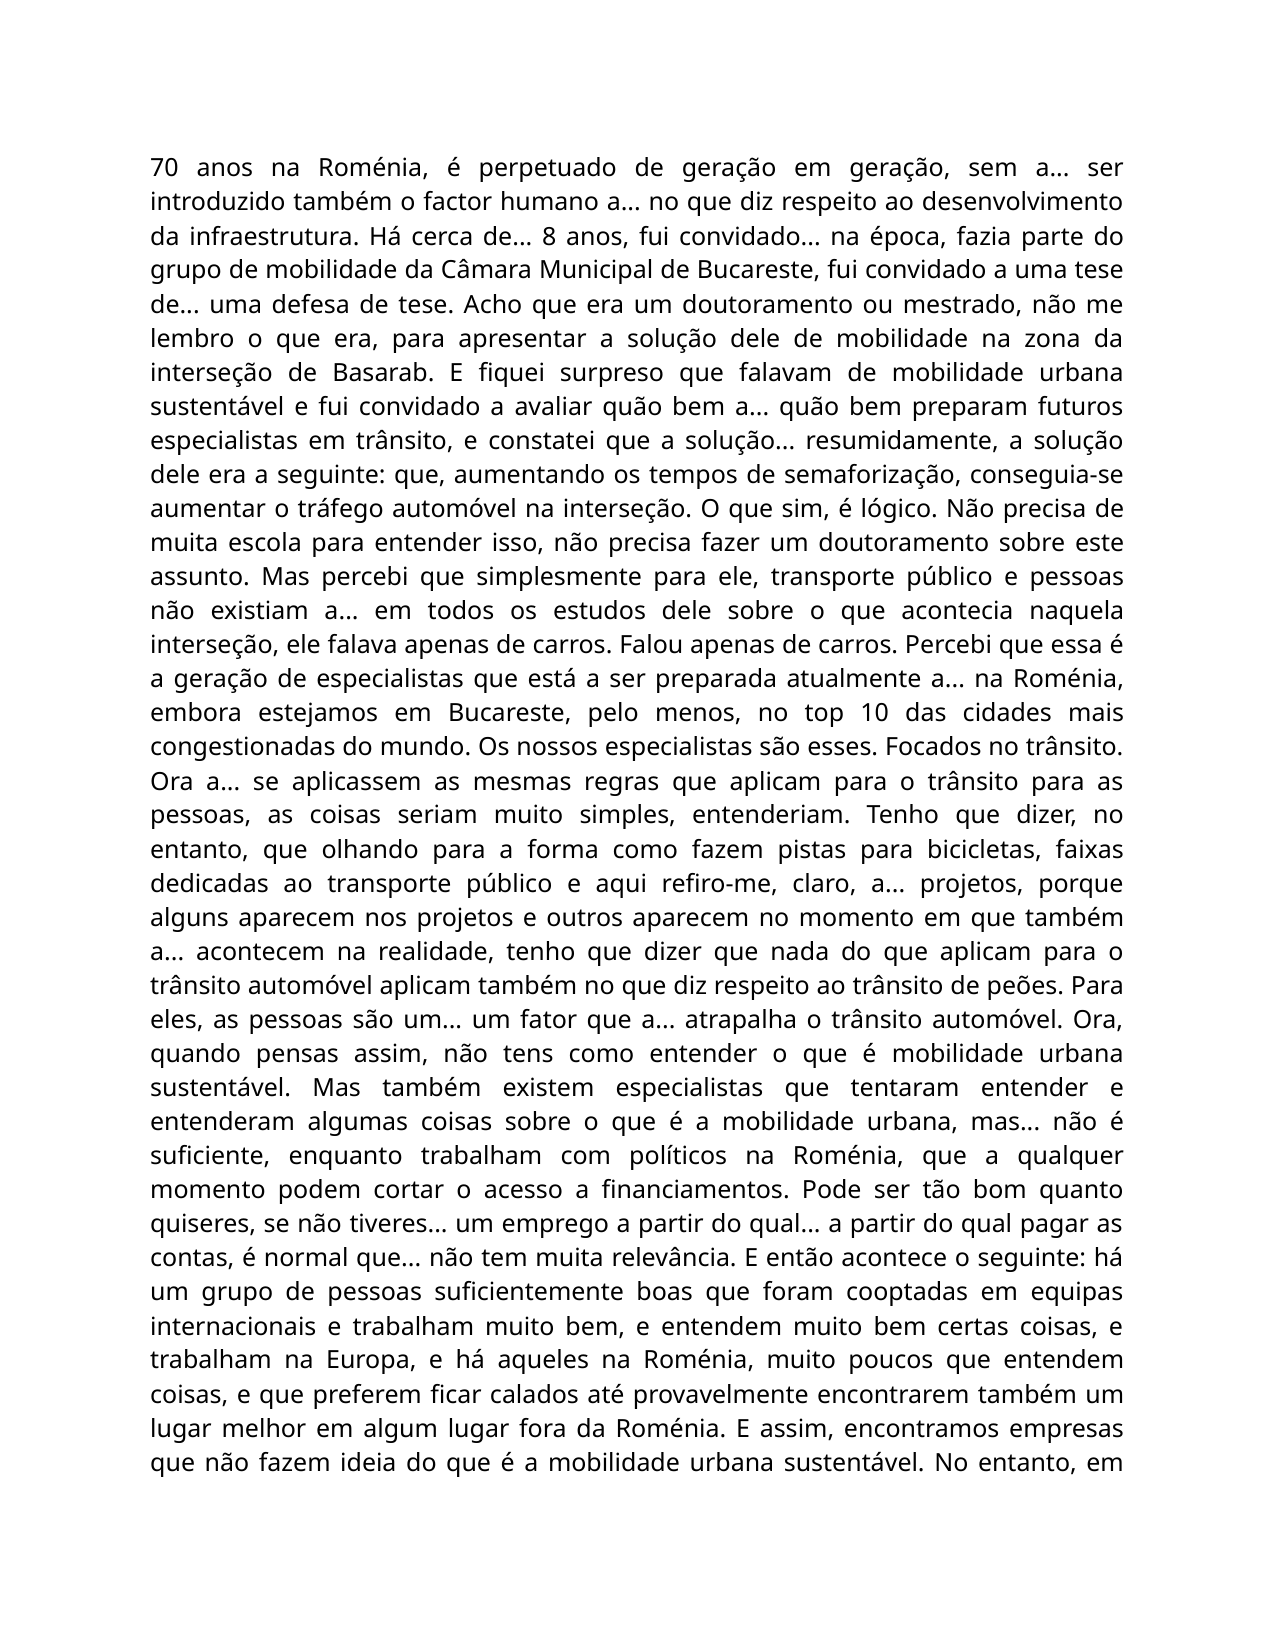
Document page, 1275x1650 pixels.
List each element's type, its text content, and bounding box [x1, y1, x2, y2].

text 70 anos na Roménia, é perpetuado de geração em geração, sem a... ser introduzido também o factor humano a... no que diz respeito ao desenvolvimento da infraestrutura. Há cerca de... 8 anos, fui convidado... na época, fazia parte do grupo de mobilidade da Câmara Municipal de Bucareste, fui convidado a uma tese de... uma defesa de tese. Acho que era um doutoramento ou mestrado, não me lembro o que era, para apresentar a solução dele de mobilidade na zona da interseção de Basarab. E fiquei surpreso que falavam de mobilidade urbana sustentável e fui convidado a avaliar quão bem a... quão bem preparam futuros especialistas em trânsito, e constatei que a solução... resumidamente, a solução dele era a seguinte: que, aumentando os tempos de semaforização, conseguia-se aumentar o tráfego automóvel na interseção. O que sim, é lógico. Não precisa de muita escola para entender isso, não precisa fazer um doutoramento sobre este assunto. Mas percebi que simplesmente para ele, transporte público e pessoas não existiam a... em todos os estudos dele sobre o que acontecia naquela interseção, ele falava apenas de carros. Falou apenas de carros. Percebi que essa é a geração de especialistas que está a ser preparada atualmente a... na Roménia, embora estejamos em Bucareste, pelo menos, no top 10 das cidades mais congestionadas do mundo. Os nossos especialistas são esses. Focados no trânsito. Ora a... se aplicassem as mesmas regras que aplicam para o trânsito para as pessoas, as coisas seriam muito simples, entenderiam. Tenho que dizer, no entanto, que olhando para a forma como fazem pistas para bicicletas, faixas dedicadas ao transporte público e aqui refiro-me, claro, a... projetos, porque alguns aparecem nos projetos e outros aparecem no momento em que também a... acontecem na realidade, tenho que dizer que nada do que aplicam para o trânsito automóvel aplicam também no que diz respeito ao trânsito de peões. Para eles, as pessoas são um... um fator que a... atrapalha o trânsito automóvel. Ora, quando pensas assim, não tens como entender o que é mobilidade urbana sustentável. Mas também existem especialistas que tentaram entender e entenderam algumas coisas sobre o que é a mobilidade urbana, mas... não é suficiente, enquanto trabalham com políticos na Roménia, que a qualquer momento podem cortar o acesso a financiamentos. Pode ser tão bom quanto quiseres, se não tiveres... um emprego a partir do qual... a partir do qual pagar as contas, é normal que... não tem muita relevância. E então acontece o seguinte: há um grupo de pessoas suficientemente boas que foram cooptadas em equipas internacionais e trabalham muito bem, e entendem muito bem certas coisas, e trabalham na Europa, e há aqueles na Roménia, muito poucos que entendem coisas, e que preferem ficar calados até provavelmente encontrarem também um lugar melhor em algum lugar fora da Roménia. E assim, encontramos empresas que não fazem ideia do que é a mobilidade urbana sustentável. No entanto, em [150, 150, 1125, 1478]
